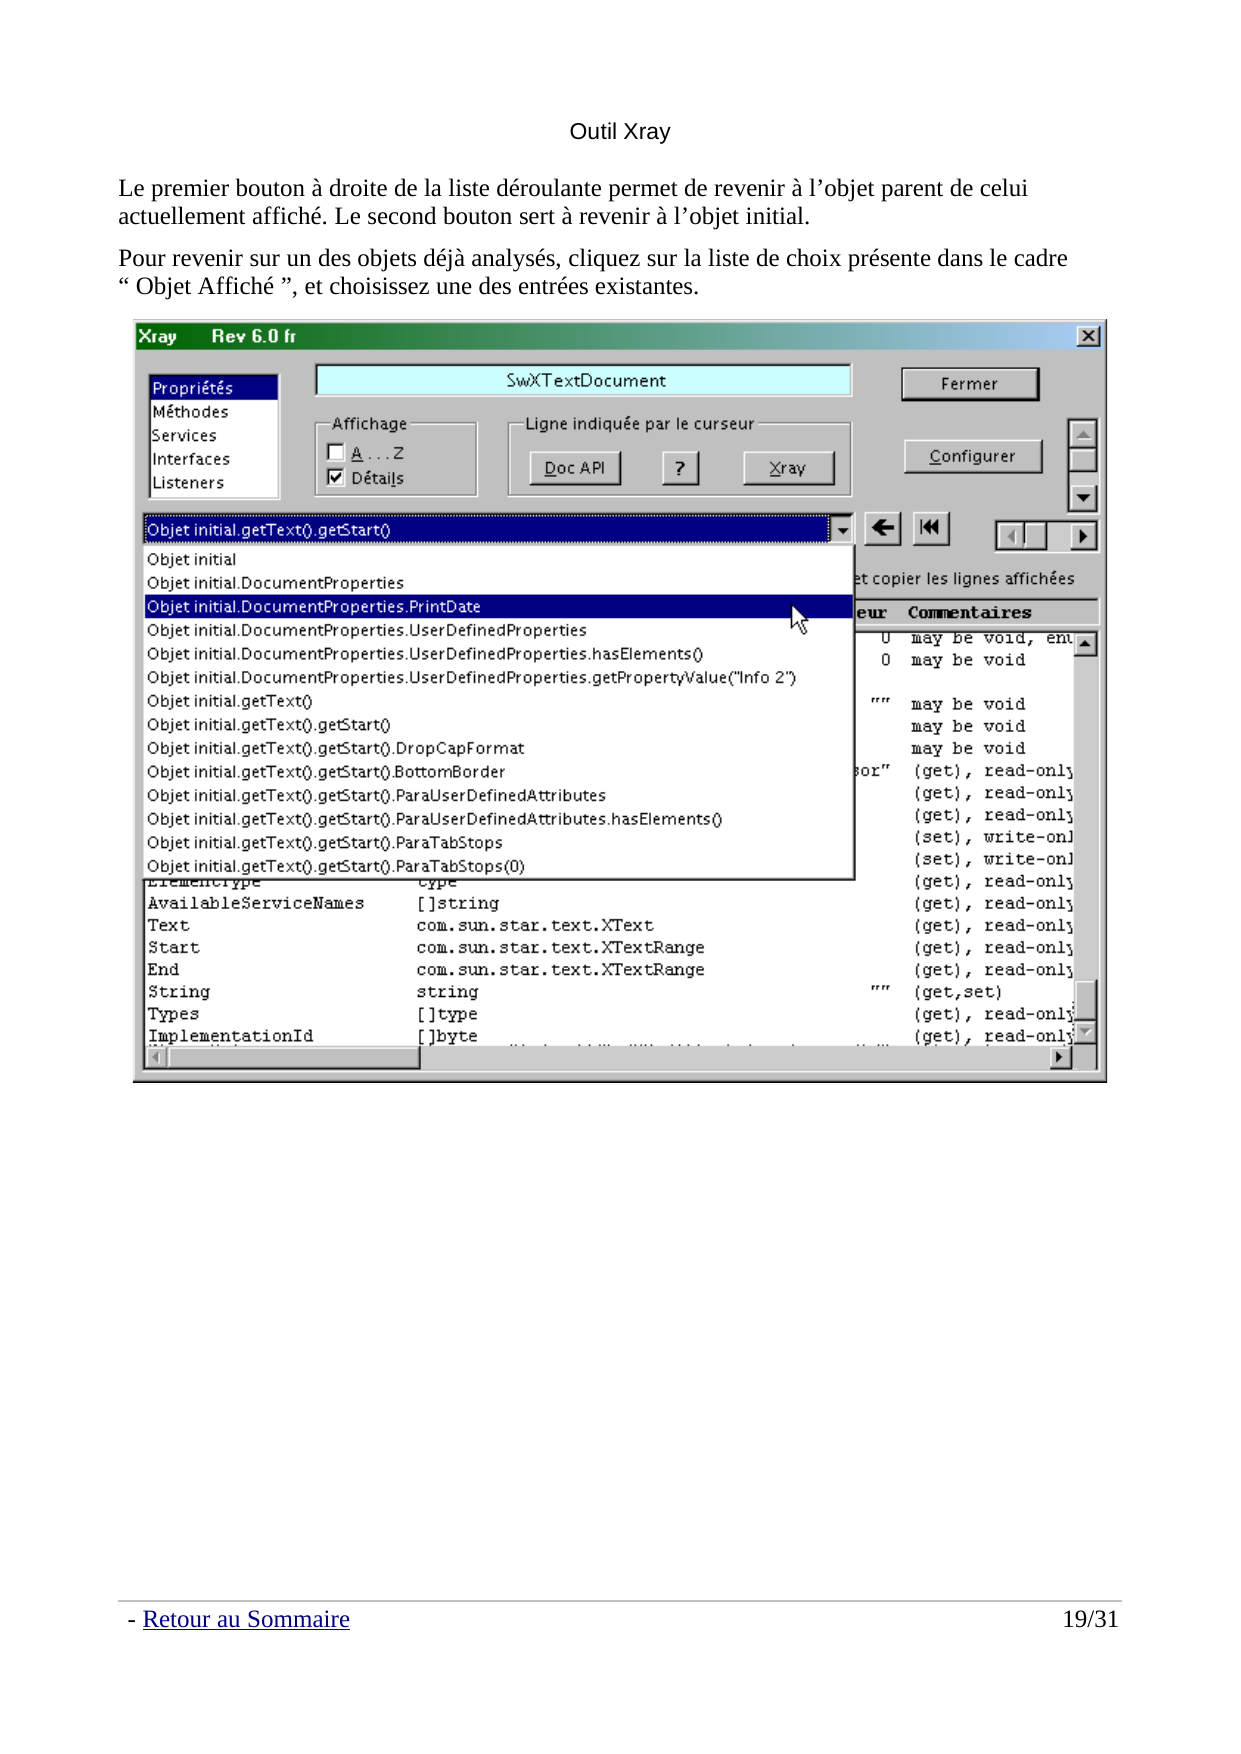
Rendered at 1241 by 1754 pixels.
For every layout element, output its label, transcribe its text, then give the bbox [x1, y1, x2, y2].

text Pour revenir sur un des objets déjà analysés, cliquez sur la liste de choix présente dans le cadre “ Objet Affiché ”, et choisissez une des entrées existantes. [118, 244, 1122, 300]
text Le premier bouton à droite de la liste déroulante permet de revenir à l’objet parent de celui actuellement affiché. Le second bouton sert à revenir à l’objet initial. [118, 174, 1122, 230]
picture [132, 319, 1108, 1083]
